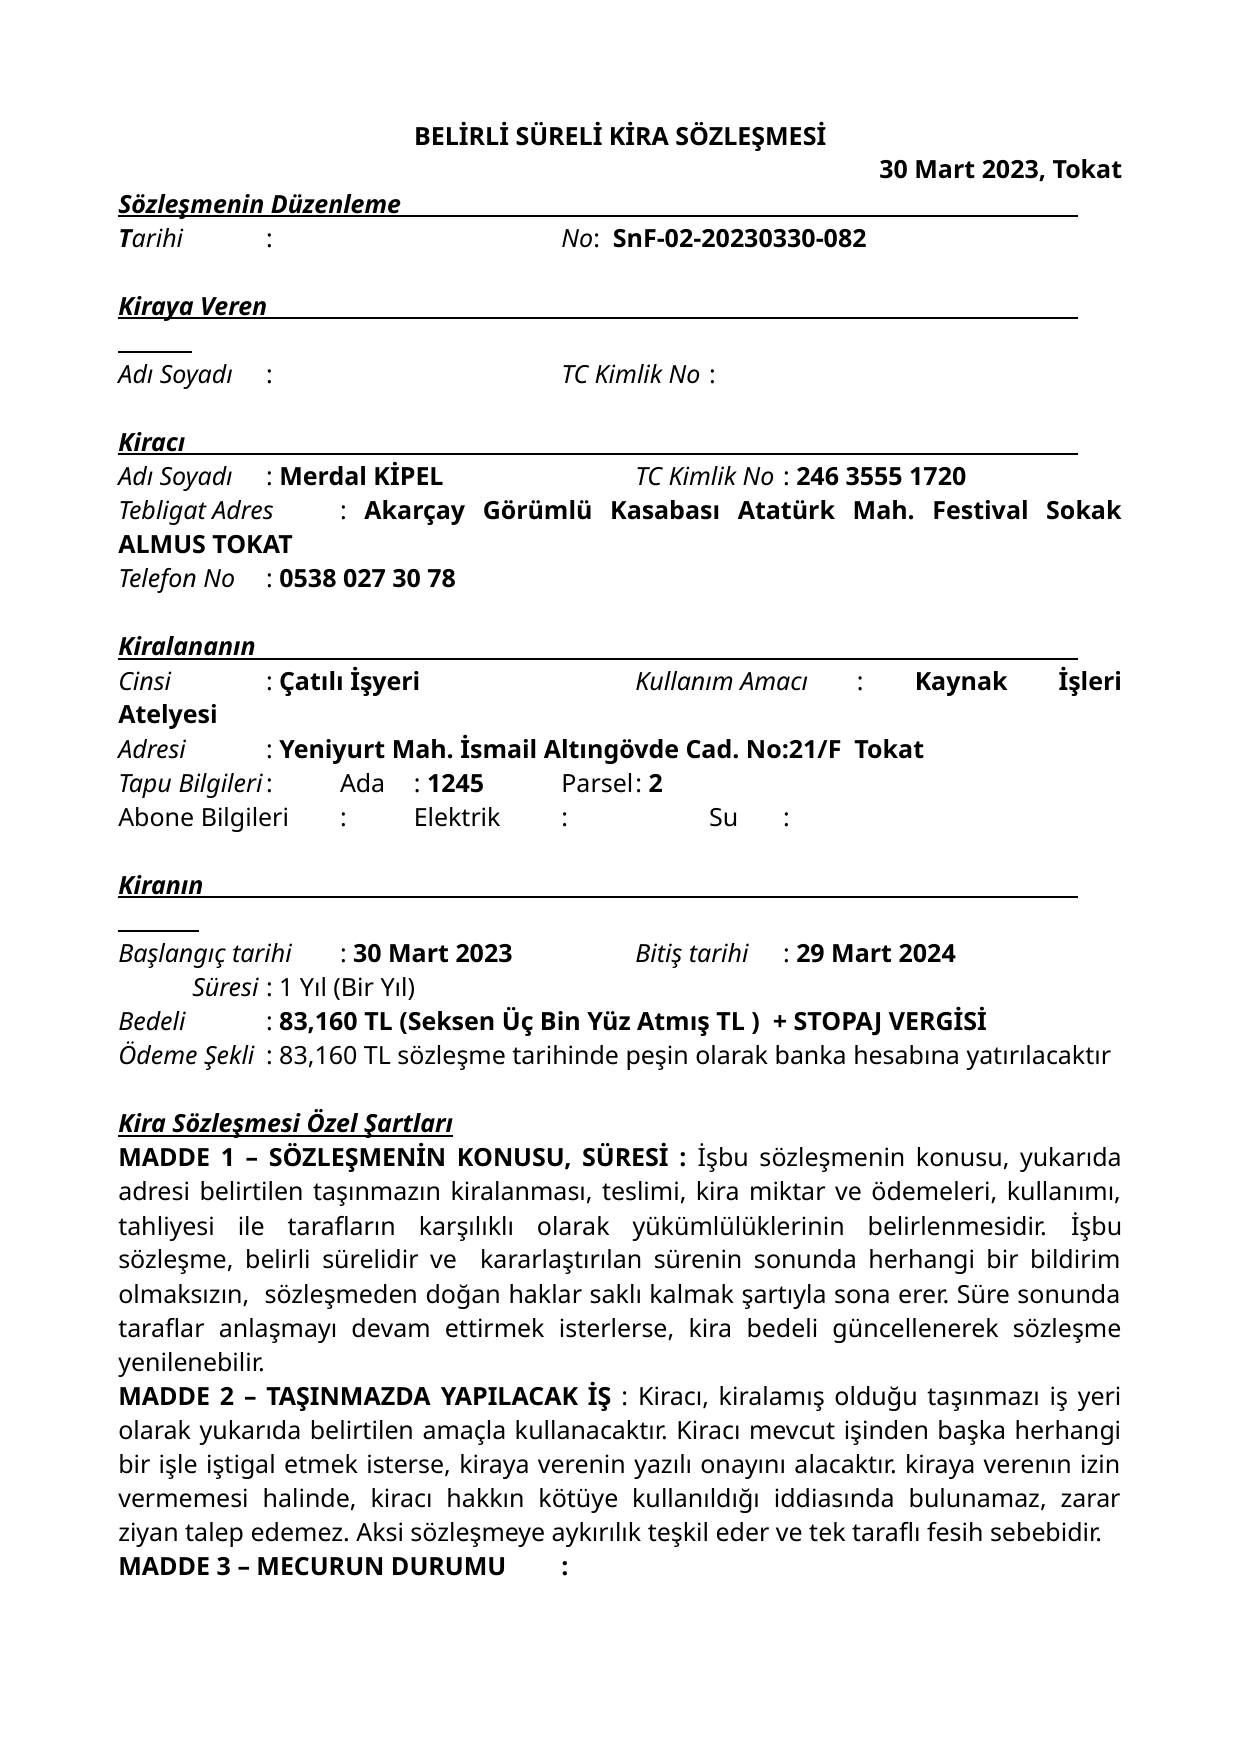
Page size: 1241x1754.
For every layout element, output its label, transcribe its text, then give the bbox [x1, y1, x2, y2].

list MADDE 1 – SÖZLEŞMENİN KONUSU, SÜRESİ : İşbu sözleşmenin konusu, yukarıda adresi belirtilen taşınmazın kiralanması, teslimi, kira miktar ve ödemeleri, kullanımı, tahliyesi ile tarafların karşılıklı olarak yükümlülüklerinin belirlenmesidir. İşbu sözleşme, belirli sürelidir ve kararlaştırılan sürenin sonunda herhangi bir bildirim olmaksızın, sözleşmeden doğan haklar saklı kalmak şartıyla sona erer. Süre sonunda taraflar anlaşmayı devam ettirmek isterlerse, kira bedeli güncellenerek sözleşme yenilenebilir. [118, 1140, 1122, 1378]
text Tarihi : No: SnF-02-20230330-082 [118, 220, 1122, 254]
text Kiraya Veren [118, 288, 1122, 357]
text Tebligat Adres : Akarçay Görümlü Kasabası Atatürk Mah. Festival Sokak ALMUS TOKAT [118, 493, 1122, 561]
text MADDE 3 – MECURUN DURUMU : [118, 1549, 1122, 1583]
text Kiracı [118, 425, 1122, 459]
text Abone Bilgileri : Elektrik : Su : [118, 799, 1122, 833]
text Adresi : Yeniyurt Mah. İsmail Altıngövde Cad. No:21/F Tokat [118, 731, 1122, 765]
text Adı Soyadı : Merdal KİPEL TC Kimlik No : 246 3555 1720 [118, 459, 1122, 493]
text Kiralananın [118, 629, 1122, 663]
text Bedeli : 83,160 TL (Seksen Üç Bin Yüz Atmış TL ) + STOPAJ VERGİSİ [118, 1004, 1122, 1038]
text Kira Sözleşmesi Özel Şartları [118, 1106, 1122, 1140]
text Ödeme Şekli : 83,160 TL sözleşme tarihinde peşin olarak banka hesabına yatırılacaktır [118, 1038, 1122, 1072]
text 30 Mart 2023, Tokat [118, 152, 1122, 186]
text Başlangıç tarihi : 30 Mart 2023 Bitiş tarihi : 29 Mart 2024 Süresi : 1 Yıl (Bir Yıl) [118, 936, 1122, 1004]
text Adı Soyadı : TC Kimlik No : [118, 357, 1122, 391]
text MADDE 2 – TAŞINMAZDA YAPILACAK İŞ : Kiracı, kiralamış olduğu taşınmazı iş yeri olarak yukarıda belirtilen amaçla kullanacaktır. Kiracı mevcut işinden başka herhangi bir işle iştigal etmek isterse, kiraya verenin yazılı onayını alacaktır. kiraya verenın izin vermemesi halinde, kiracı hakkın kötüye kullanıldığı iddiasında bulunamaz, zarar ziyan talep edemez. Aksi sözleşmeye aykırılık teşkil eder ve tek taraflı fesih sebebidir. [118, 1378, 1122, 1549]
text Sözleşmenin Düzenleme [118, 186, 1122, 220]
text Telefon No : 0538 027 30 78 [118, 561, 1122, 595]
text Kiranın [118, 867, 1122, 936]
text BELİRLİ SÜRELİ KİRA SÖZLEŞMESİ [118, 118, 1122, 152]
text Tapu Bilgileri : Ada : 1245 Parsel : 2 [118, 765, 1122, 799]
text Cinsi : Çatılı İşyeri Kullanım Amacı : Kaynak İşleri Atelyesi [118, 663, 1122, 731]
